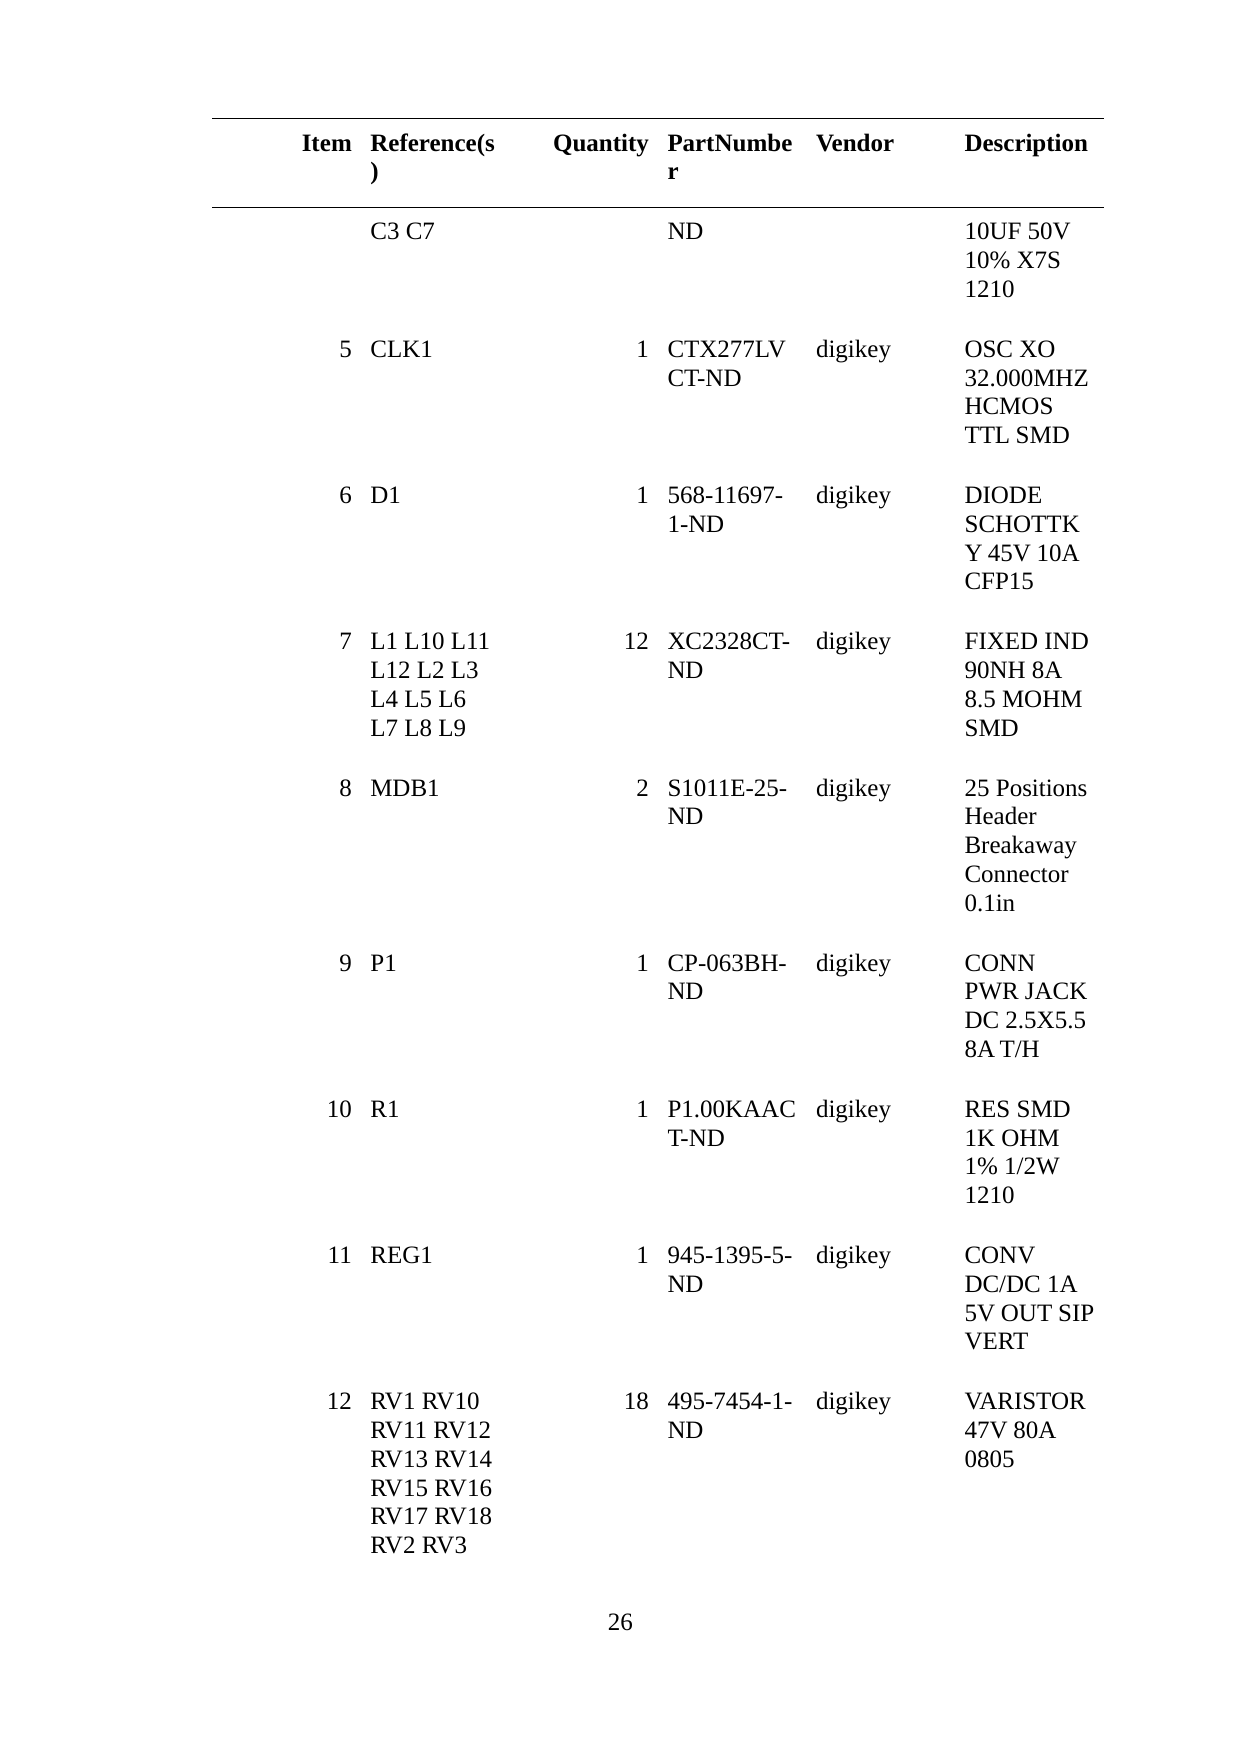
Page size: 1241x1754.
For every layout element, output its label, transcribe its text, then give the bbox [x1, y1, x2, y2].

table_cell D1 [361, 471, 509, 617]
table_cell 10UF 50V 10% X7S 1210 [955, 208, 1103, 324]
table_cell [509, 208, 658, 324]
table_cell 945-1395-5-ND [658, 1231, 806, 1377]
table_cell digikey [806, 471, 955, 617]
table_cell P1 [361, 938, 509, 1084]
table_cell 5 [212, 325, 361, 471]
table_cell [806, 208, 955, 324]
table_cell P1.00KAACT-ND [658, 1085, 806, 1231]
table_cell digikey [806, 1085, 955, 1231]
table_cell 25 Positions Header Breakaway Connector 0.1in [955, 763, 1103, 938]
table_cell 6 [212, 471, 361, 617]
table_header Vendor [806, 119, 955, 207]
table_cell 1 [509, 938, 658, 1084]
table_cell 10 [212, 1085, 361, 1231]
table_cell ND [658, 208, 806, 324]
table_cell digikey [806, 763, 955, 938]
table_cell CP-063BH-ND [658, 938, 806, 1084]
table_cell CLK1 [361, 325, 509, 471]
table_cell MDB1 [361, 763, 509, 938]
table_cell 1 [509, 325, 658, 471]
table_cell 495-7454-1-ND [658, 1377, 806, 1568]
table_header PartNumber [658, 119, 806, 207]
table_cell 1 [509, 1231, 658, 1377]
table_cell digikey [806, 1231, 955, 1377]
table_header Description [955, 119, 1103, 207]
table_cell [212, 208, 361, 324]
table_cell 12 [212, 1377, 361, 1568]
table_cell CONN PWR JACK DC 2.5X5.5 8A T/H [955, 938, 1103, 1084]
table_cell RV1 RV10 RV11 RV12 RV13 RV14 RV15 RV16 RV17 RV18 RV2 RV3 [361, 1377, 509, 1568]
table_cell 8 [212, 763, 361, 938]
table_cell 12 [509, 617, 658, 763]
table_cell digikey [806, 1377, 955, 1568]
table_cell 2 [509, 763, 658, 938]
table_header Quantity [509, 119, 658, 207]
table_cell OSC XO 32.000MHZ HCMOS TTL SMD [955, 325, 1103, 471]
table_cell XC2328CT-ND [658, 617, 806, 763]
table_cell 568-11697-1-ND [658, 471, 806, 617]
table_cell 11 [212, 1231, 361, 1377]
table_header Item [212, 119, 361, 207]
table_cell C3 C7 [361, 208, 509, 324]
table_cell RES SMD 1K OHM 1% 1/2W 1210 [955, 1085, 1103, 1231]
table_cell 7 [212, 617, 361, 763]
table_cell DIODE SCHOTTKY 45V 10A CFP15 [955, 471, 1103, 617]
table_cell 9 [212, 938, 361, 1084]
table_cell S1011E-25-ND [658, 763, 806, 938]
table_cell 1 [509, 1085, 658, 1231]
table_cell L1 L10 L11 L12 L2 L3 L4 L5 L6 L7 L8 L9 [361, 617, 509, 763]
table_cell digikey [806, 325, 955, 471]
table_cell digikey [806, 617, 955, 763]
table_cell digikey [806, 938, 955, 1084]
table_cell 1 [509, 471, 658, 617]
table_cell REG1 [361, 1231, 509, 1377]
table_cell FIXED IND 90NH 8A 8.5 MOHM SMD [955, 617, 1103, 763]
table_cell R1 [361, 1085, 509, 1231]
table_cell CTX277LVCT-ND [658, 325, 806, 471]
table_cell VARISTOR 47V 80A 0805 [955, 1377, 1103, 1568]
table_cell 18 [509, 1377, 658, 1568]
table_cell CONV DC/DC 1A 5V OUT SIP VERT [955, 1231, 1103, 1377]
table_header Reference(s) [361, 119, 509, 207]
